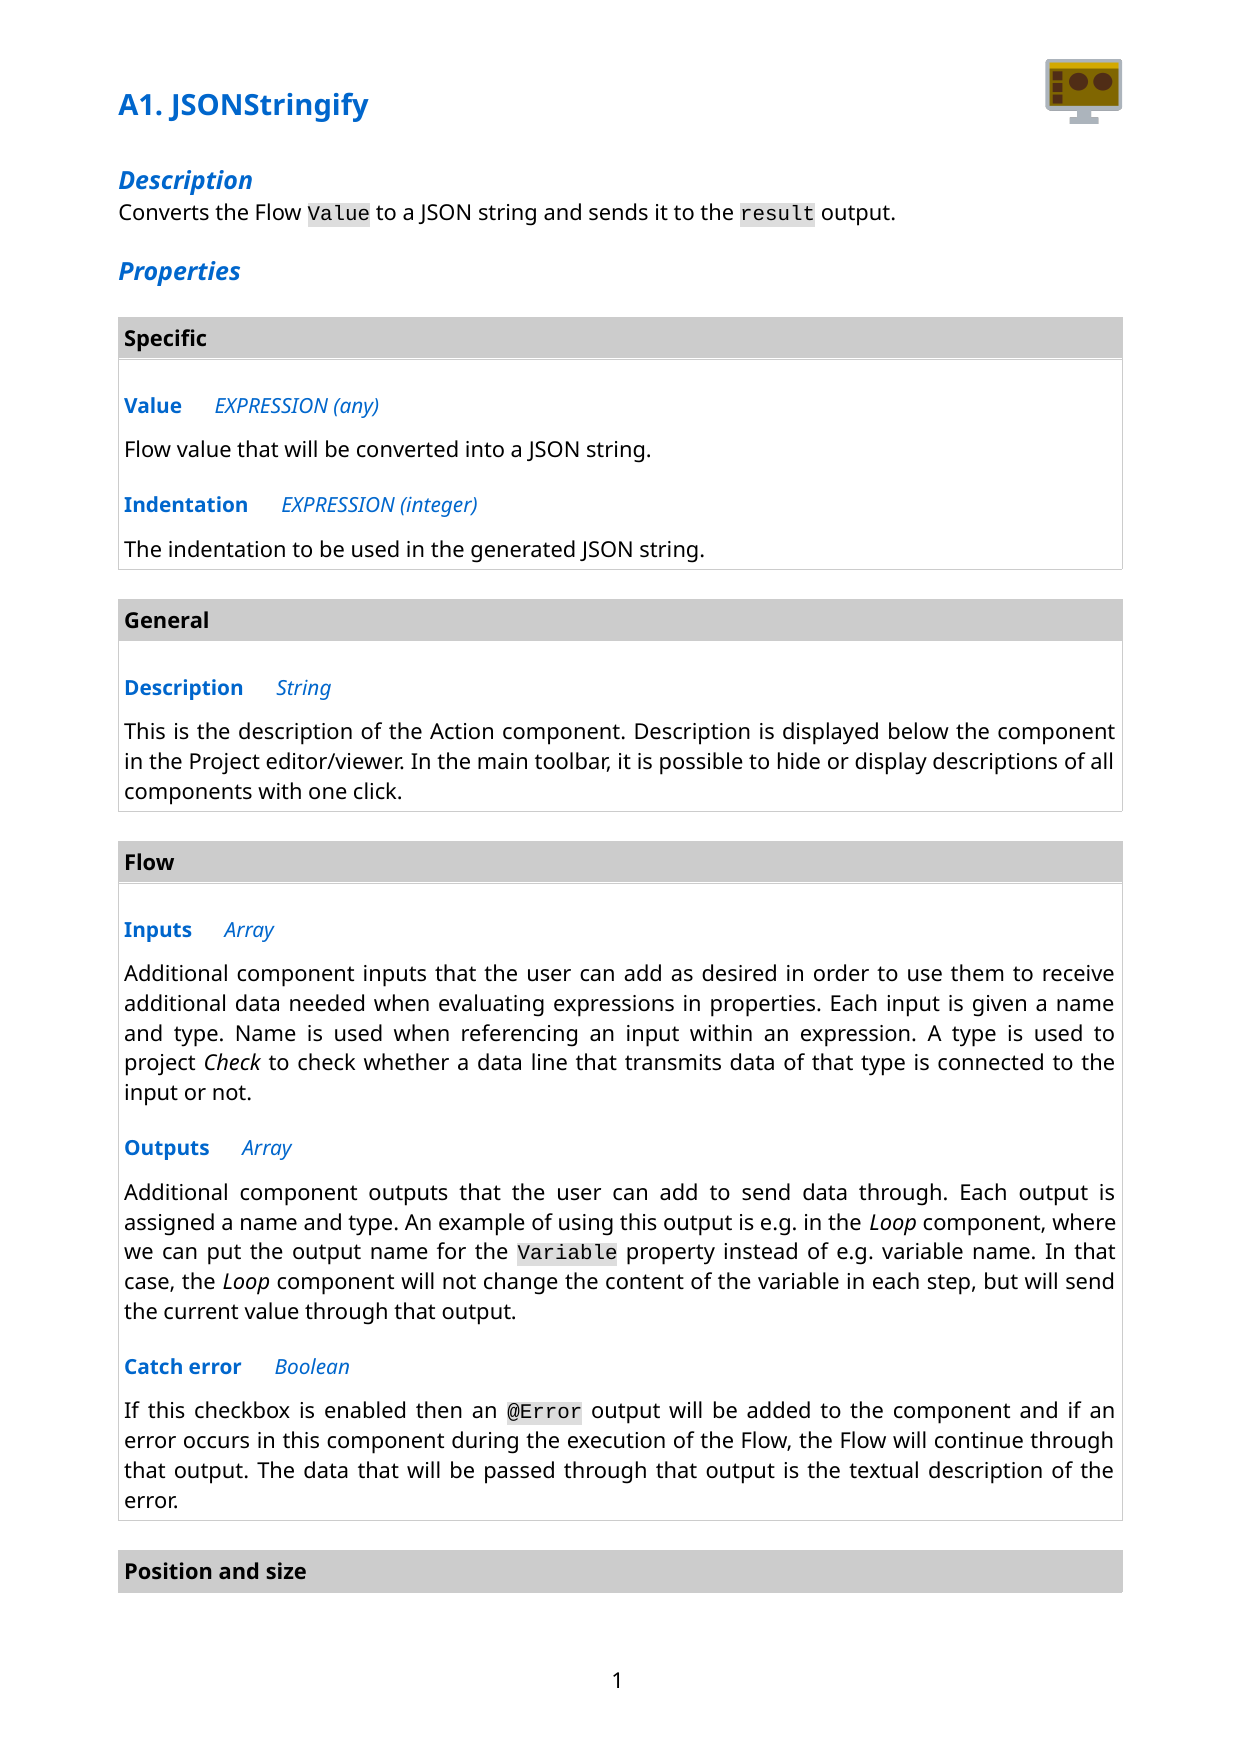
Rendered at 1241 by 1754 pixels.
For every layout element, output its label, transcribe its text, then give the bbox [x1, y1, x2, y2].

table_cell Inputs Array Additional component inputs that the user can add as desired in order to use them to receive additional data needed when evaluating expressions in properties. Each input is given a name and type. Name is used when referencing an input within an expression. A type is used to project Check to check whether a data line that transmits data of that type is connected to the input or not. Outputs Array Additional component outputs that the user can add to send data through. Each output is assigned a name and type. An example of using this output is e.g. in the Loop component, where we can put the output name for the Variable property instead of e.g. variable name. In that case, the Loop component will not change the content of the variable in each step, but will send the current value through that output. Catch error Boolean If this checkbox is enabled then an @Error output will be added to the component and if an error occurs in this component during the execution of the Flow, the Flow will continue through that output. The data that will be passed through that output is the textual description of the error. [119, 884, 1122, 1520]
subtitle Properties [118, 253, 1122, 287]
text Converts the Flow Value to a JSON string and sends it to the result output. [118, 197, 1122, 227]
table_header Specific [119, 318, 1122, 358]
table_header Position and size [119, 1551, 1122, 1592]
picture [1045, 59, 1123, 124]
table_cell Description String This is the description of the Action component. Description is displayed below the component in the Project editor/viewer. In the main toolbar, it is possible to hide or display descriptions of all components with one click. [119, 641, 1122, 811]
subtitle Description [118, 163, 1122, 197]
table_header General [119, 600, 1122, 640]
table_cell Value EXPRESSION (any) Flow value that will be converted into a JSON string. Indentation EXPRESSION (integer) The indentation to be used in the generated JSON string. [119, 360, 1122, 569]
table_header Flow [119, 842, 1122, 882]
subtitle JSONStringify [118, 84, 1045, 124]
